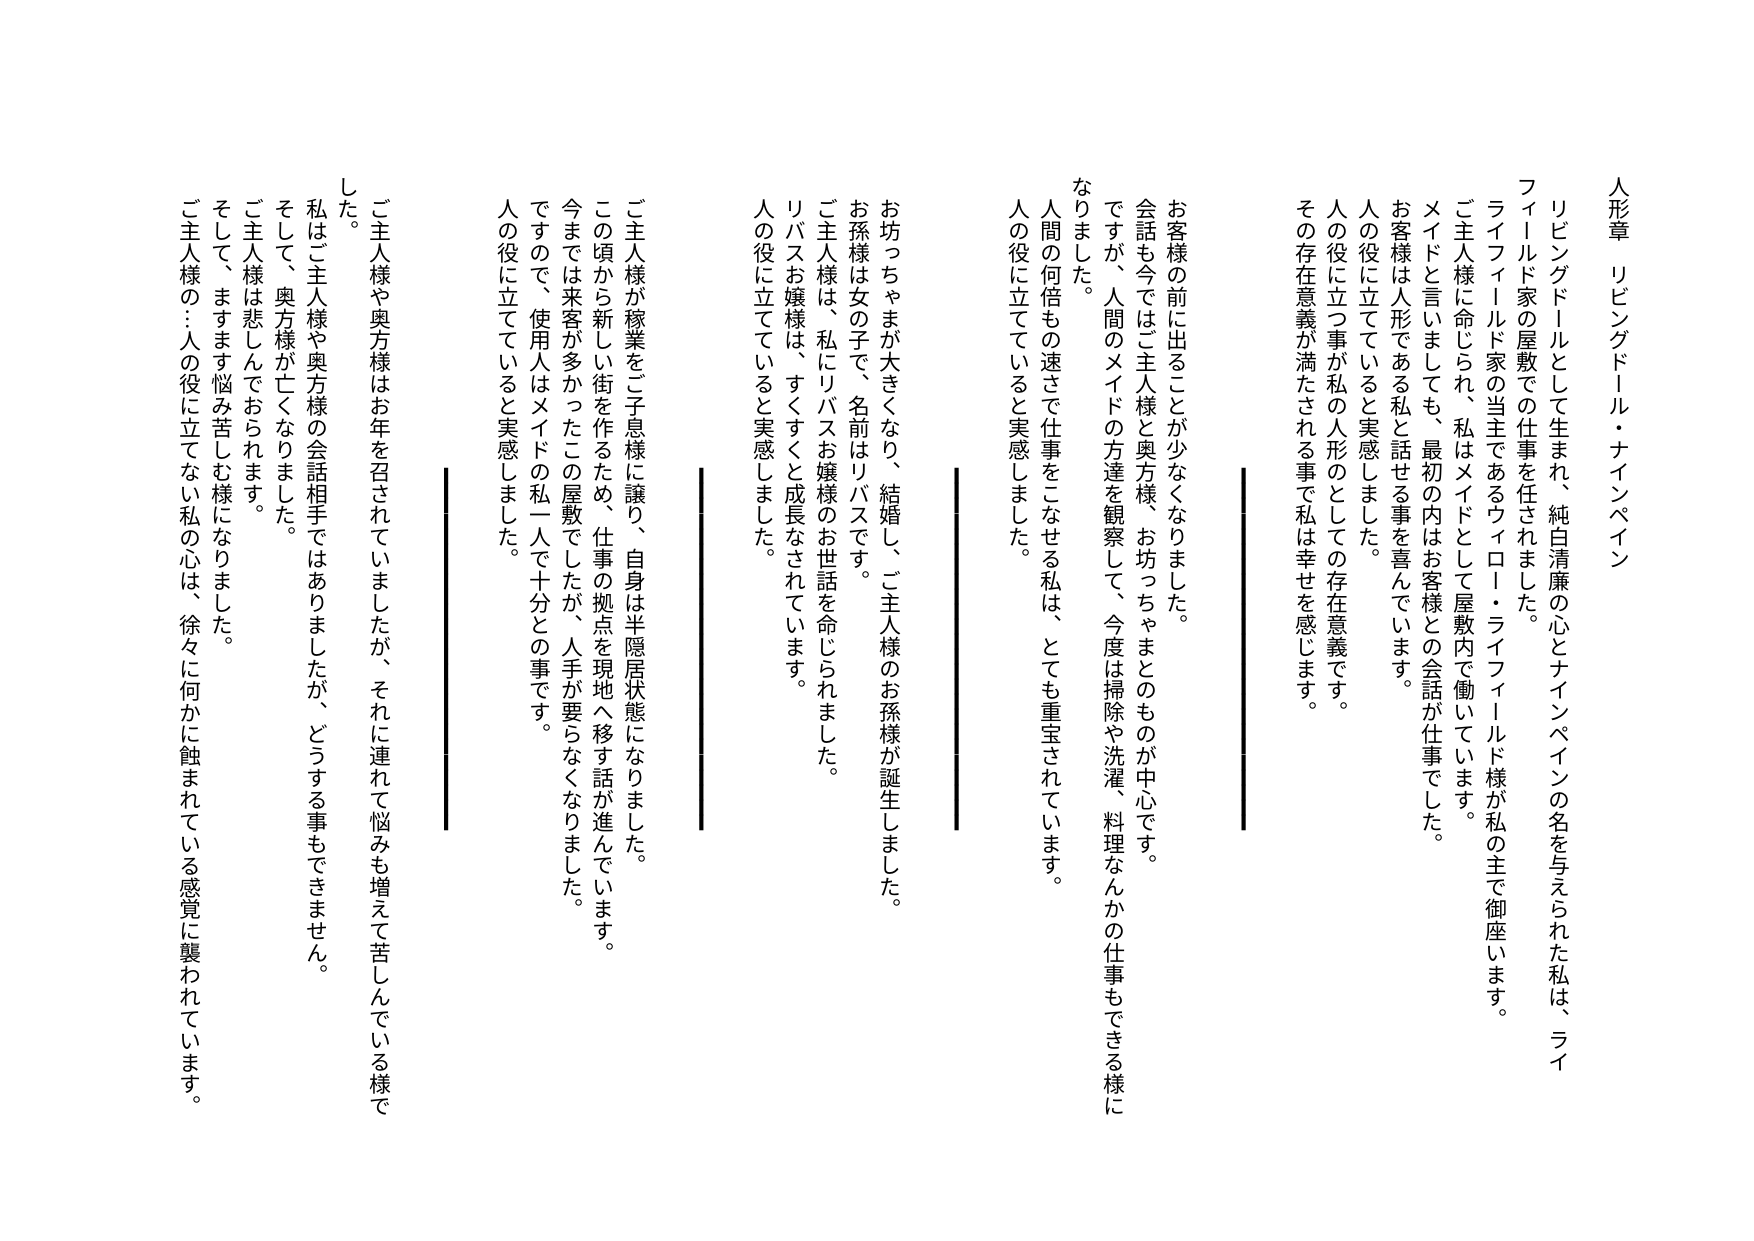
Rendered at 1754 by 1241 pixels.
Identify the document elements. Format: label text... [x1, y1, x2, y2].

text そして、奥方様が亡くなりました。 [269, 176, 301, 1122]
text ━━━━━━━━━━━━━━━━━━━━━━━━ [1228, 176, 1262, 1122]
text 人の役に立てていると実感しました。 [1003, 176, 1035, 1122]
text 人の役に立てていると実感しました。 [1354, 176, 1385, 1122]
text ━━━━━━━━━━━━━━━━━━━━━━━━ [686, 176, 719, 1122]
text ご主人様は悲しんでおられます。 [238, 176, 269, 1122]
text ライフィールド家の当主であるウィロー・ライフィールド様が私の主で御座います。 [1480, 176, 1512, 1122]
text ━━━━━━━━━━━━━━━━━━━━━━━━ [941, 176, 975, 1122]
text お客様の前に出ることが少なくなりました。 [1162, 176, 1193, 1122]
text 私はご主人様や奥方様の会話相手ではありましたが、どうする事もできません。 [301, 176, 333, 1122]
text お坊っちゃまが大きくなり、結婚し、ご主人様のお孫様が誕生しました。 [875, 176, 907, 1122]
text 人の役に立てていると実感しました。 [493, 176, 525, 1122]
text 会話も今ではご主人様と奥方様、お坊っちゃまとのものが中心です。 [1130, 176, 1162, 1122]
text メイドと言いましても、最初の内はお客様との会話が仕事でした。 [1417, 176, 1449, 1122]
text 人の役に立つ事が私の人形のとしての存在意義です。 [1322, 176, 1354, 1122]
text リビングドールとして生まれ、純白清廉の心とナインペインの名を与えられた私は、ライフィールド家の屋敷での仕事を任されました。 [1512, 176, 1575, 1122]
text お客様は人形である私と話せる事を喜んでいます。 [1385, 176, 1417, 1122]
text ご主人様は、私にリバスお嬢様のお世話を命じられました。 [812, 176, 843, 1122]
text 人間の何倍もの速さで仕事をこなせる私は、とても重宝されています。 [1035, 176, 1067, 1122]
text そして、ますます悩み苦しむ様になりました。 [206, 176, 238, 1122]
text お孫様は女の子で、名前はリバスです。 [843, 176, 875, 1122]
text ですが、人間のメイドの方達を観察して、今度は掃除や洗濯、料理なんかの仕事もできる様になりました。 [1067, 176, 1130, 1122]
text 人の役に立てていると実感しました。 [748, 176, 780, 1122]
text ━━━━━━━━━━━━━━━━━━━━━━━━ [430, 176, 464, 1122]
text その存在意義が満たされる事で私は幸せを感じます。 [1290, 176, 1322, 1122]
text この頃から新しい街を作るため、仕事の拠点を現地へ移す話が進んでいます。 [588, 176, 620, 1122]
text 今までは来客が多かったこの屋敷でしたが、人手が要らなくなりました。 [556, 176, 588, 1122]
text リバスお嬢様は、すくすくと成長なされています。 [780, 176, 812, 1122]
text ご主人様が稼業をご子息様に譲り、自身は半隠居状態になりました。 [620, 176, 651, 1122]
text ですので、使用人はメイドの私一人で十分との事です。 [525, 176, 556, 1122]
text ご主人様に命じられ、私はメイドとして屋敷内で働いています。 [1449, 176, 1480, 1122]
text ご主人様の…人の役に立てない私の心は、徐々に何かに蝕まれている感覚に襲われています。 [174, 176, 206, 1122]
text ご主人様や奥方様はお年を召されていましたが、それに連れて悩みも増えて苦しんでいる様でした。 [333, 176, 396, 1122]
text 人形章 リビングドール・ナインペイン [1604, 176, 1636, 1122]
